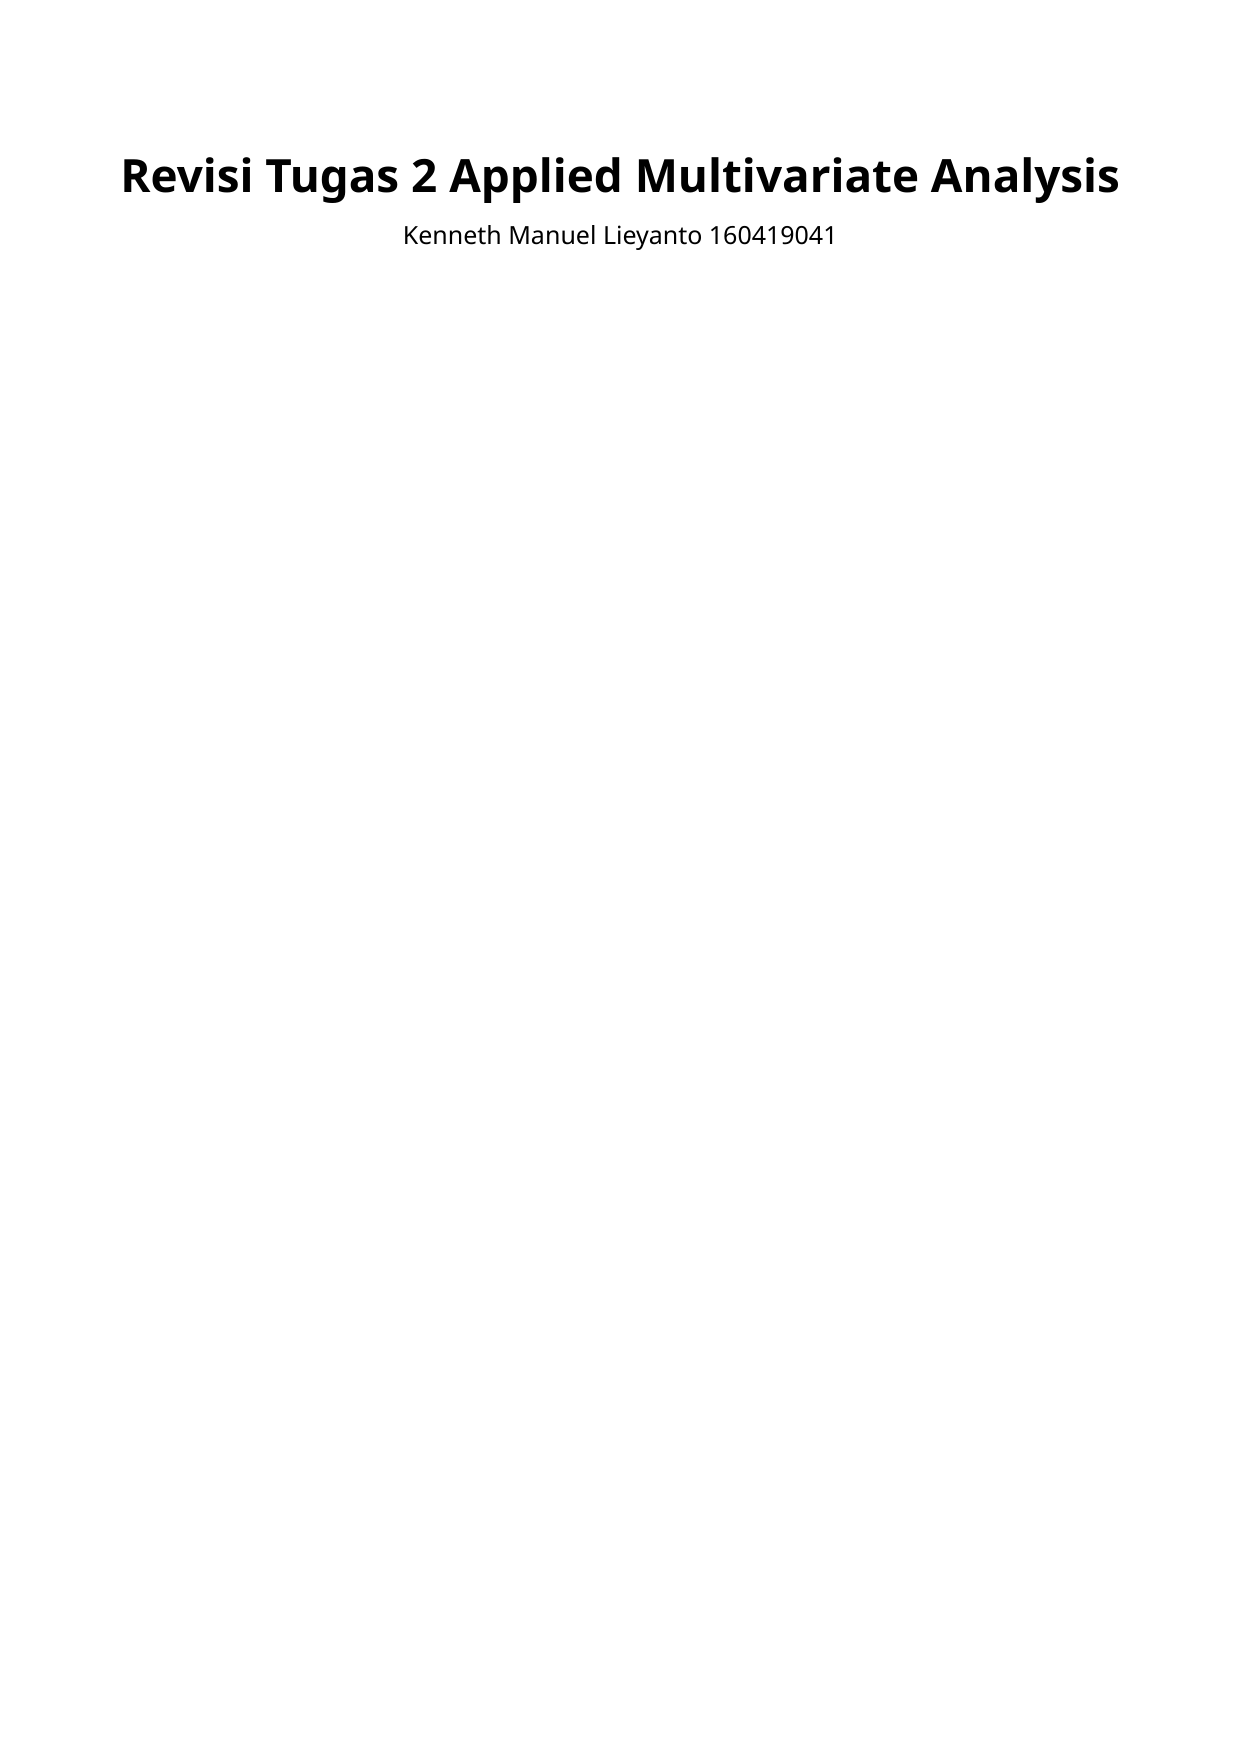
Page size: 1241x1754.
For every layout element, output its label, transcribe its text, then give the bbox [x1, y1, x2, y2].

text Kenneth Manuel Lieyanto 160419041 [118, 218, 1122, 252]
title Revisi Tugas 2 Applied Multivariate Analysis [118, 143, 1122, 206]
